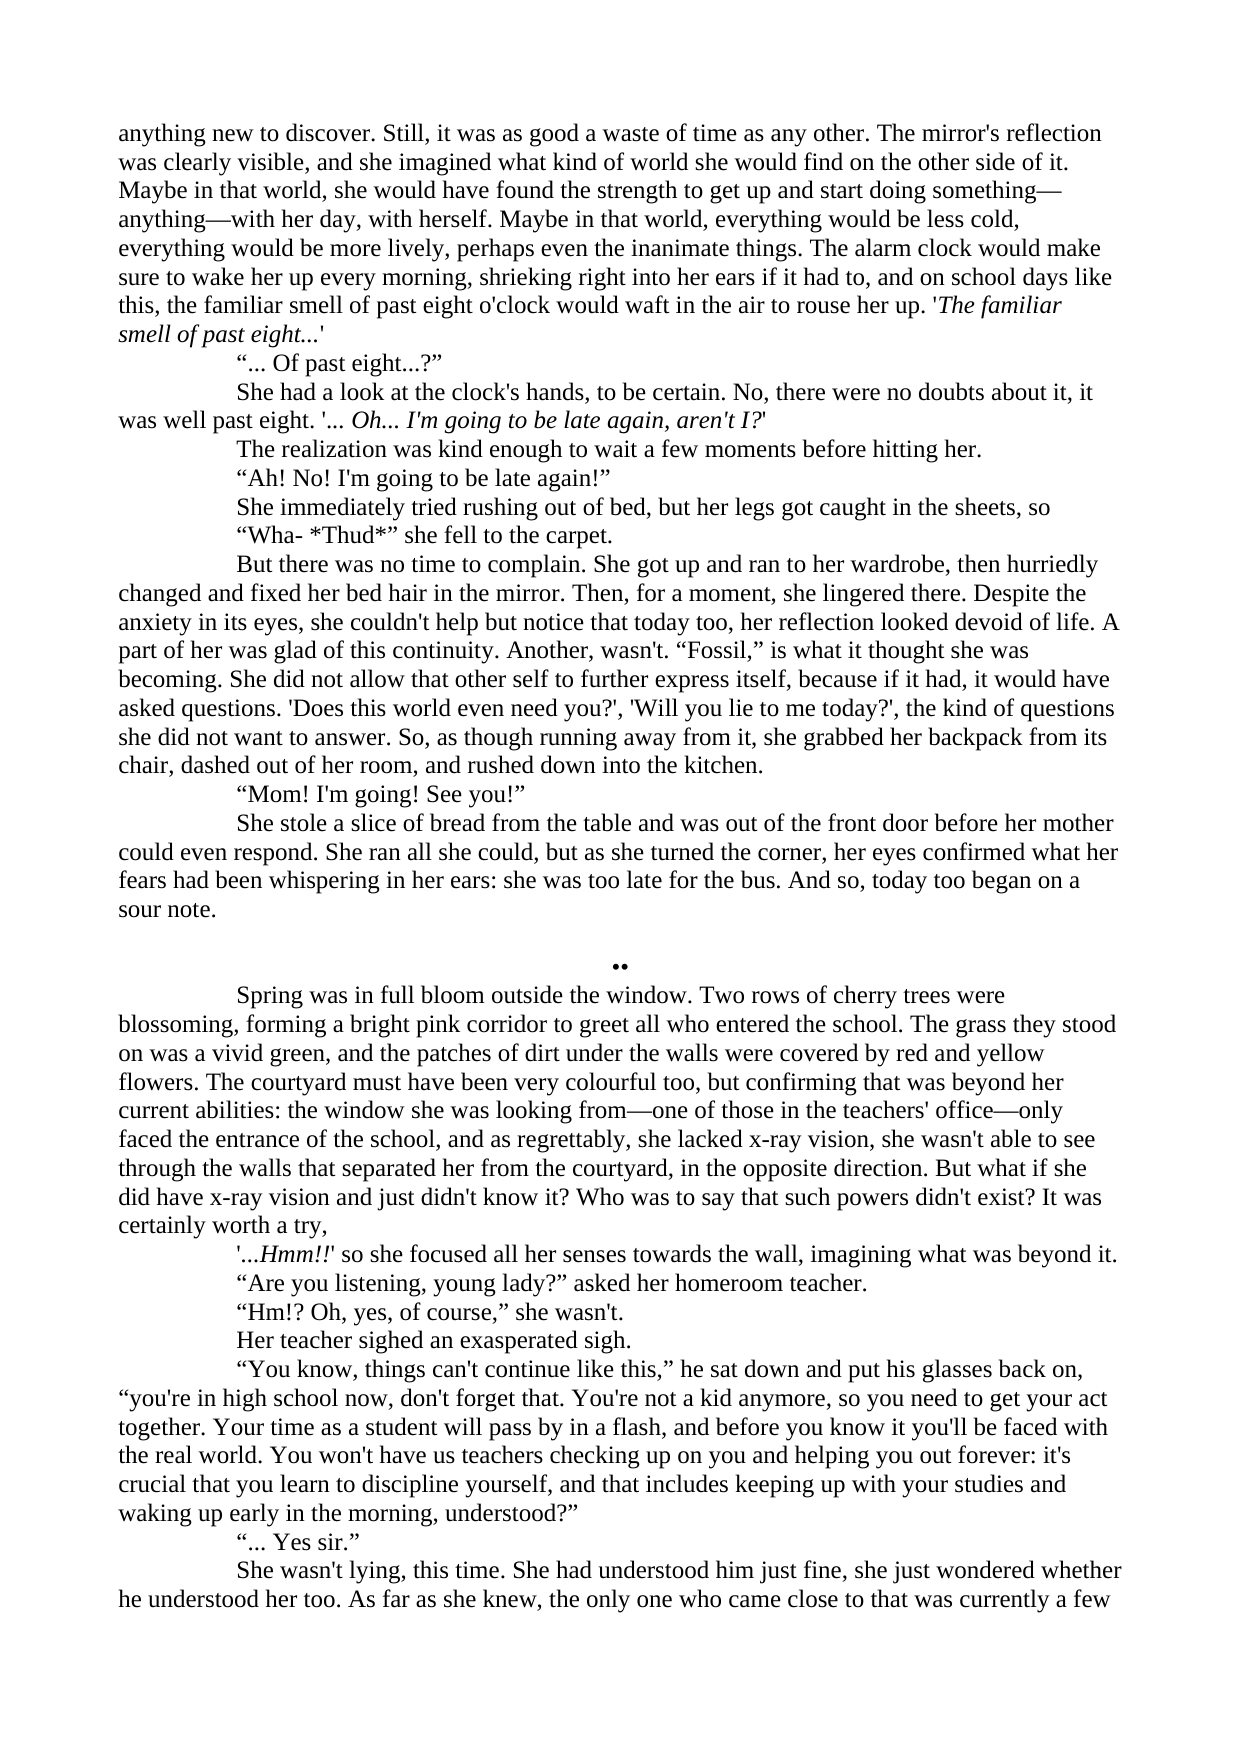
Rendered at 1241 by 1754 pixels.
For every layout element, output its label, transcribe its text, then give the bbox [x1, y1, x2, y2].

text '...Hmm!!' so she focused all her senses towards the wall, imagining what was beyond it. [118, 1239, 1122, 1268]
text •• [118, 952, 1122, 981]
text The realization was kind enough to wait a few moments before hitting her. [118, 434, 1122, 463]
text “Are you listening, young lady?” asked her homeroom teacher. [118, 1268, 1122, 1297]
text Her teacher sighed an exasperated sigh. [118, 1326, 1122, 1354]
text But there was no time to complain. She got up and ran to her wardrobe, then hurriedly changed and fixed her bed hair in the mirror. Then, for a moment, she lingered there. Despite the anxiety in its eyes, she couldn't help but notice that today too, her reflection looked devoid of life. A part of her was glad of this continuity. Another, wasn't. “Fossil,” is what it thought she was becoming. She did not allow that other self to further express itself, because if it had, it would have asked questions. 'Does this world even need you?', 'Will you lie to me today?', the kind of questions she did not want to answer. So, as though running away from it, she grabbed her backpack from its chair, dashed out of her room, and rushed down into the kitchen. [118, 549, 1122, 779]
text “You know, things can't continue like this,” he sat down and put his glasses back on, “you're in high school now, don't forget that. You're not a kid anymore, so you need to get your act together. Your time as a student will pass by in a flash, and before you know it you'll be faced with the real world. You won't have us teachers checking up on you and helping you out forever: it's crucial that you learn to discipline yourself, and that includes keeping up with your studies and waking up early in the morning, understood?” [118, 1354, 1122, 1527]
text “... Of past eight...?” [118, 348, 1122, 377]
text anything new to discover. Still, it was as good a waste of time as any other. The mirror's reflection was clearly visible, and she imagined what kind of world she would find on the other side of it. Maybe in that world, she would have found the strength to get up and start doing something—anything—with her day, with herself. Maybe in that world, everything would be less cold, everything would be more lively, perhaps even the inanimate things. The alarm clock would make sure to wake her up every morning, shrieking right into her ears if it had to, and on school days like this, the familiar smell of past eight o'clock would waft in the air to rouse her up. 'The familiar smell of past eight...' [118, 118, 1122, 348]
text “Mom! I'm going! See you!” [118, 779, 1122, 808]
text “... Yes sir.” [118, 1527, 1122, 1556]
text She had a look at the clock's hands, to be certain. No, there were no doubts about it, it was well past eight. '... Oh... I'm going to be late again, aren't I?' [118, 377, 1122, 434]
text “Hm!? Oh, yes, of course,” she wasn't. [118, 1297, 1122, 1326]
text She immediately tried rushing out of bed, but her legs got caught in the sheets, so [118, 492, 1122, 521]
text She stole a slice of bread from the table and was out of the front door before her mother could even respond. She ran all she could, but as she turned the corner, her eyes confirmed what her fears had been whispering in her ears: she was too late for the bus. And so, today too began on a sour note. [118, 808, 1122, 923]
text Spring was in full bloom outside the window. Two rows of cherry trees were blossoming, forming a bright pink corridor to greet all who entered the school. The grass they stood on was a vivid green, and the patches of dirt under the walls were covered by red and yellow flowers. The courtyard must have been very colourful too, but confirming that was beyond her current abilities: the window she was looking from—one of those in the teachers' office—only faced the entrance of the school, and as regrettably, she lacked x-ray vision, she wasn't able to see through the walls that separated her from the courtyard, in the opposite direction. But what if she did have x-ray vision and just didn't know it? Who was to say that such powers didn't exist? It was certainly worth a try, [118, 981, 1122, 1239]
text She wasn't lying, this time. She had understood him just fine, she just wondered whether he understood her too. As far as she knew, the only one who came close to that was currently a few [118, 1556, 1122, 1613]
text “Ah! No! I'm going to be late again!” [118, 463, 1122, 492]
text “Wha- *Thud*” she fell to the carpet. [118, 521, 1122, 549]
